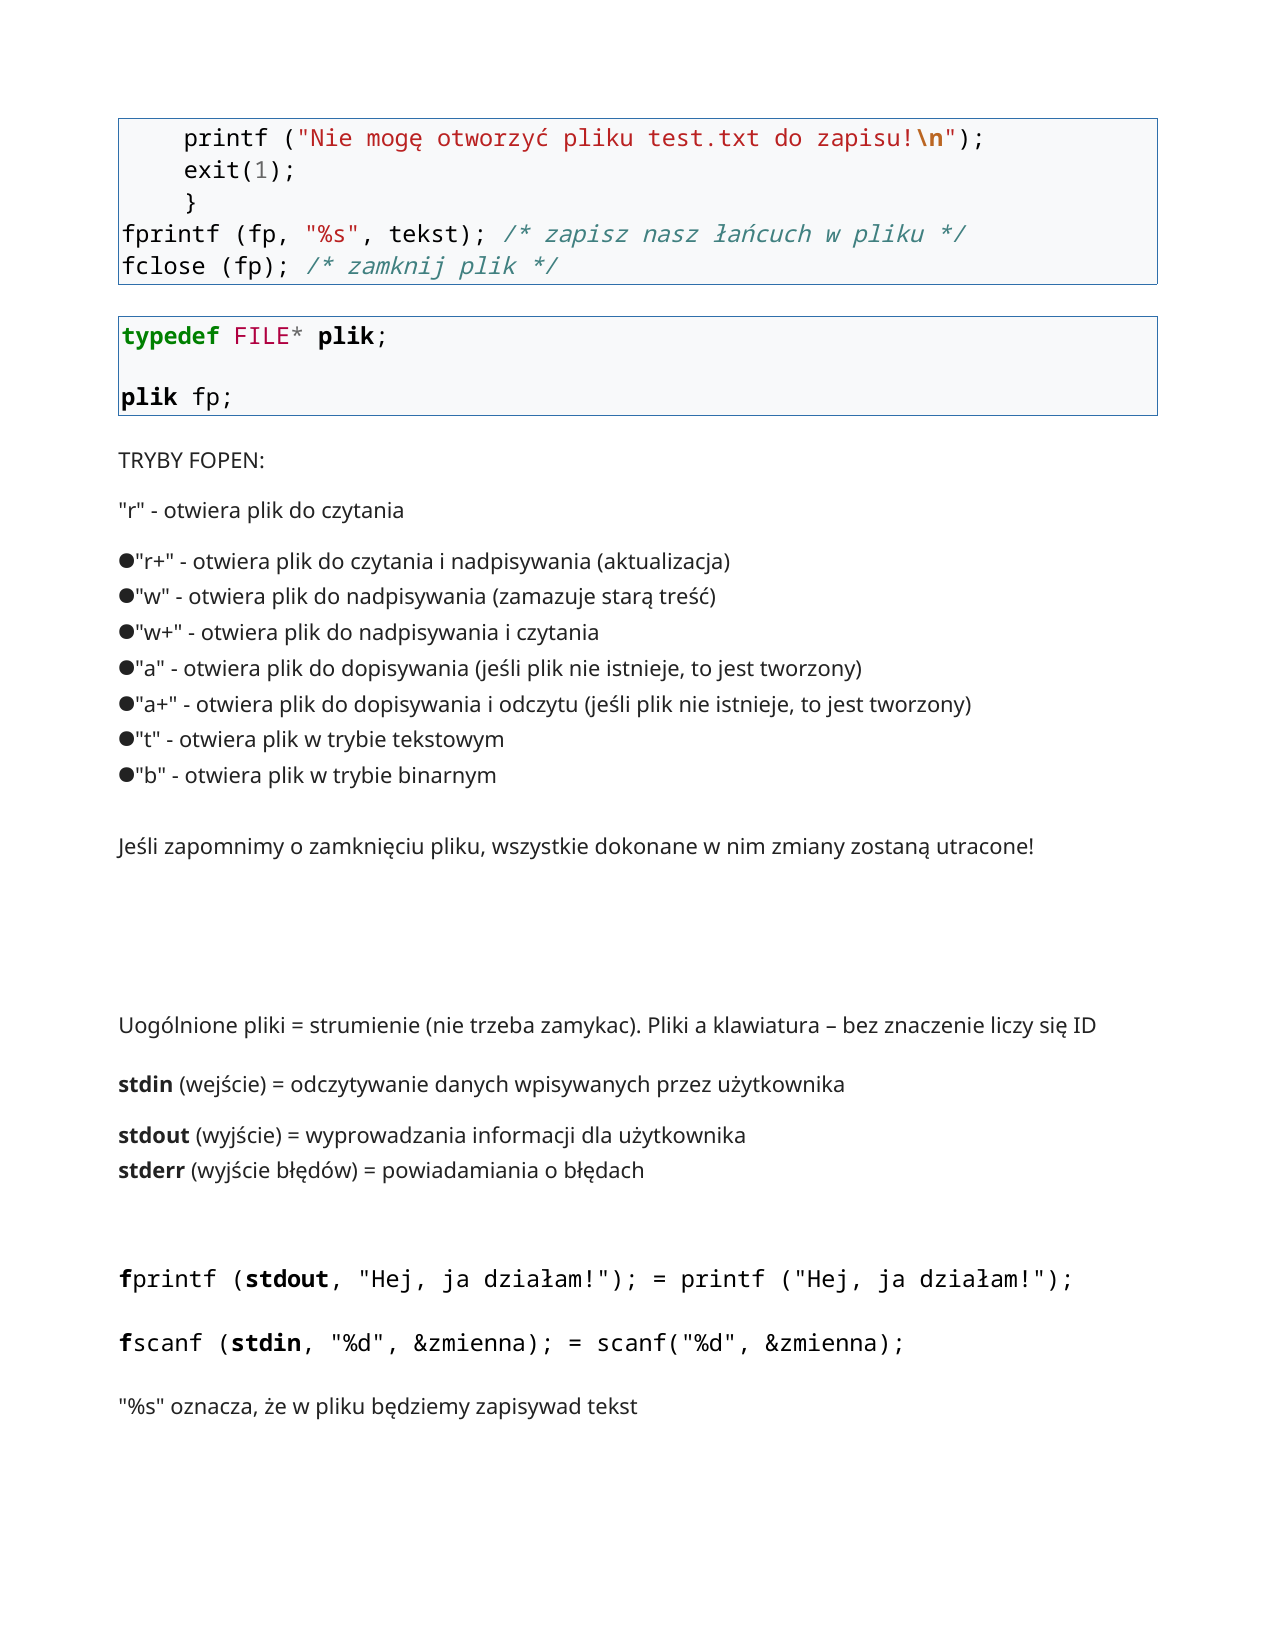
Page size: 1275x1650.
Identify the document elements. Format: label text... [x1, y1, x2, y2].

list "b" - otwiera plik w trybie binarnym [118, 760, 1157, 790]
list "t" - otwiera plik w trybie tekstowym [118, 724, 1157, 754]
list "r+" - otwiera plik do czytania i nadpisywania (aktualizacja) [118, 546, 1157, 575]
text printf ("Nie mogę otworzyć pliku test.txt do zapisu!\n"); [119, 119, 1157, 150]
list "w" - otwiera plik do nadpisywania (zamazuje starą treść) [118, 581, 1157, 611]
text Jeśli zapomnimy o zamknięciu pliku, wszystkie dokonane w nim zmiany zostaną utracone! [118, 831, 1157, 861]
text fprintf (fp, "%s", tekst); /* zapisz nasz łańcuch w pliku */ [119, 214, 1157, 246]
text "%s" oznacza, że w pliku będziemy zapisywad tekst [118, 1391, 1157, 1420]
text plik fp; [119, 377, 1157, 415]
list "w+" - otwiera plik do nadpisywania i czytania [118, 617, 1157, 647]
text } [119, 182, 1157, 214]
text typedef FILE* plik; [119, 317, 1157, 351]
text TRYBY FOPEN: [118, 445, 1157, 475]
text fscanf (stdin, "%d", &zmienna); = scanf("%d", &zmienna); [118, 1327, 1157, 1359]
list stderr (wyjście błędów) = powiadamiania o błędach [118, 1156, 1157, 1185]
list stdout (wyjście) = wyprowadzania informacji dla użytkownika [118, 1120, 1157, 1149]
list "a" - otwiera plik do dopisywania (jeśli plik nie istnieje, to jest tworzony) [118, 653, 1157, 683]
list "a+" - otwiera plik do dopisywania i odczytu (jeśli plik nie istnieje, to jest tworzony) [118, 688, 1157, 718]
text exit(1); [119, 150, 1157, 182]
text fclose (fp); /* zamknij plik */ [119, 246, 1157, 284]
text "r" - otwiera plik do czytania [118, 495, 1157, 525]
text stdin (wejście) = odczytywanie danych wpisywanych przez użytkownika [118, 1069, 1157, 1099]
text Uogólnione pliki = strumienie (nie trzeba zamykac). Pliki a klawiatura – bez znaczenie liczy się ID [118, 1010, 1157, 1040]
text fprintf (stdout, "Hej, ja działam!"); = printf ("Hej, ja działam!"); [118, 1263, 1157, 1295]
